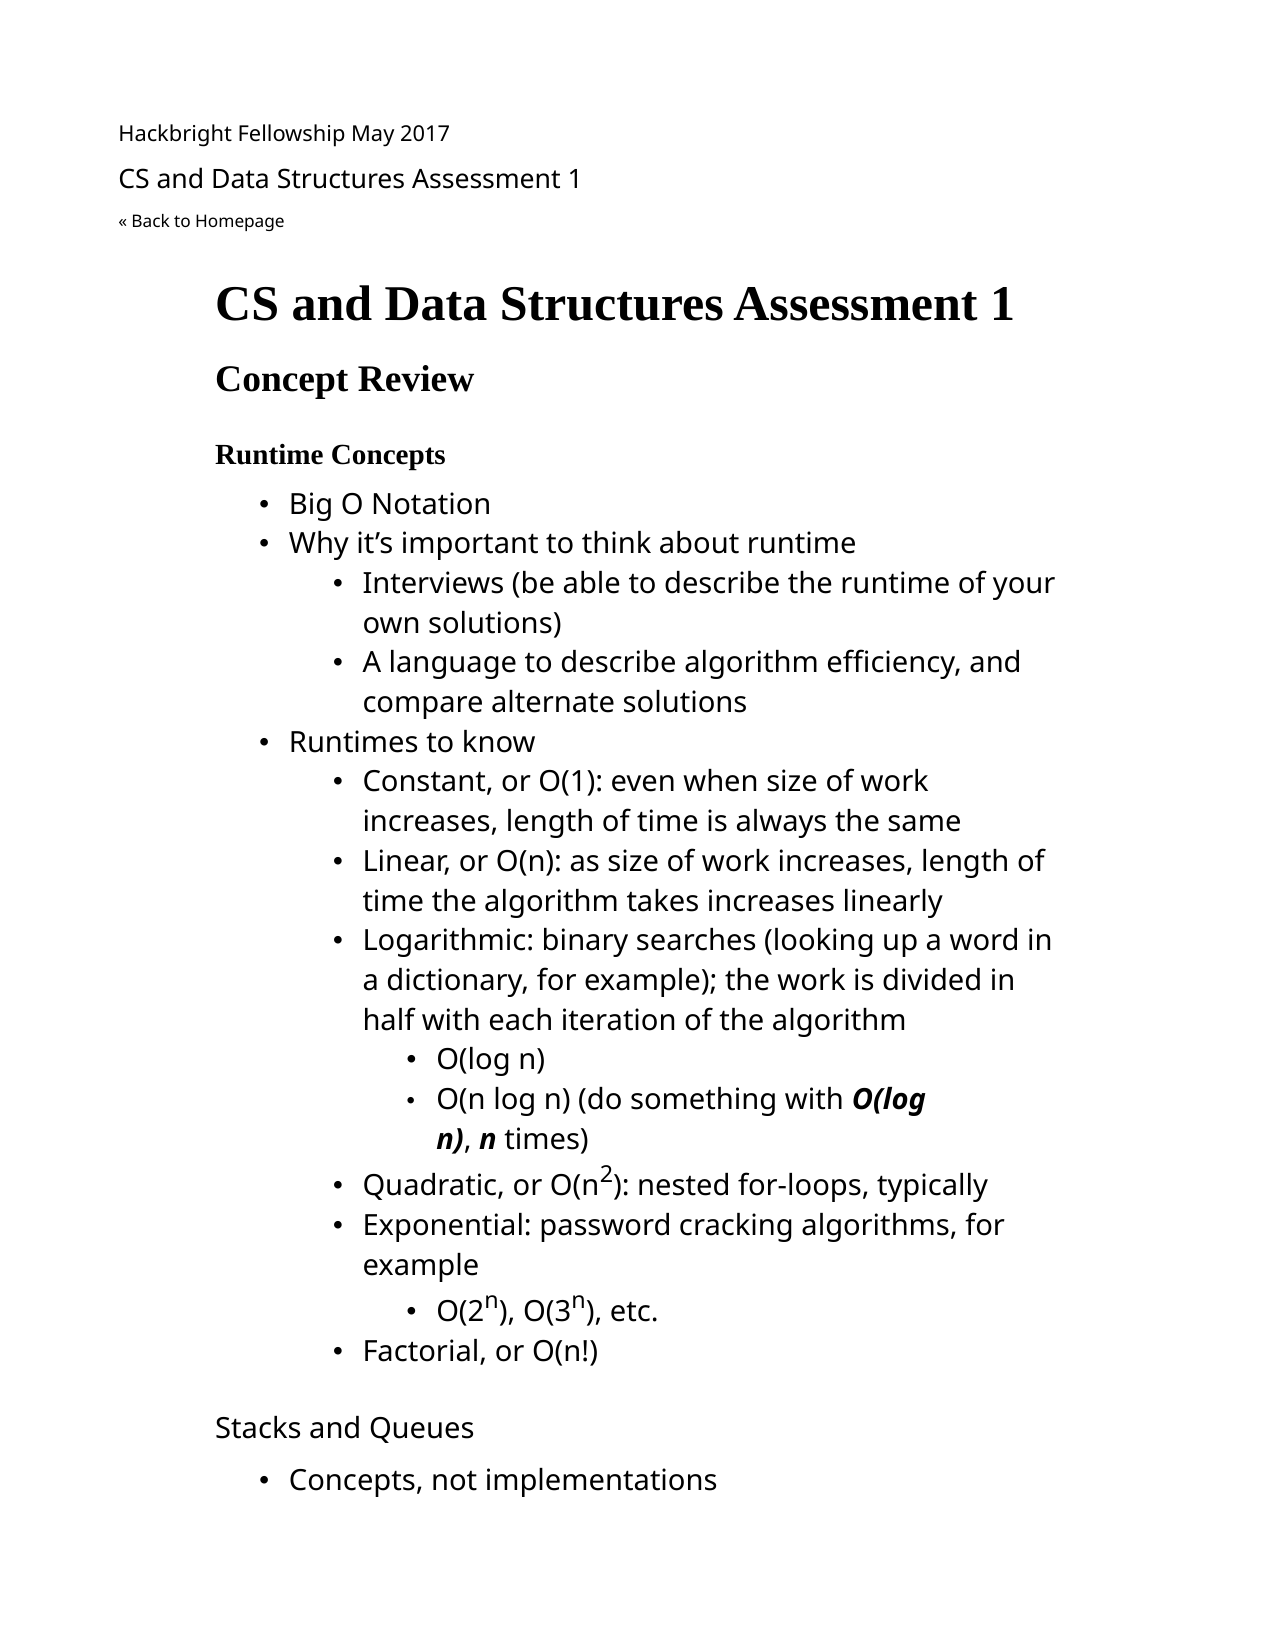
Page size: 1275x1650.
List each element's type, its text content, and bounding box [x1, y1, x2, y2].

subtitle Runtime Concepts [215, 437, 1060, 470]
list Quadratic, or O(n2): nested for-loops, typically [333, 1158, 1060, 1204]
list Constant, or O(1): even when size of work increases, length of time is always the same [333, 761, 1060, 840]
list Big O Notation [259, 483, 1060, 523]
list Concepts, not implementations [259, 1459, 1060, 1499]
text « Back to Homepage [118, 209, 1157, 232]
list A language to describe algorithm efficiency, and compare alternate solutions [333, 642, 1060, 721]
list Runtimes to know [259, 721, 1060, 761]
list Why it’s important to think about runtime [259, 523, 1060, 562]
list Logarithmic: binary searches (looking up a word in a dictionary, for example); the work is divided in half with each iteration of the algorithm [333, 919, 1060, 1038]
list Exponential: password cracking algorithms, for example [333, 1204, 1060, 1283]
list Linear, or O(n): as size of work increases, length of time the algorithm takes increases linearly [333, 840, 1060, 919]
list Interviews (be able to describe the runtime of your own solutions) [333, 562, 1060, 642]
text CS and Data Structures Assessment 1 [118, 160, 1157, 197]
subtitle Stacks and Queues [215, 1407, 1060, 1447]
subtitle CS and Data Structures Assessment 1 [215, 274, 1060, 331]
list O(log n) [406, 1038, 1060, 1078]
list Factorial, or O(n!) [333, 1330, 1060, 1370]
list O(2n), O(3n), etc. [406, 1283, 1060, 1330]
text Hackbright Fellowship May 2017 [118, 118, 1157, 148]
list O(n log n) (do something with O(log n), n times) [406, 1078, 1060, 1158]
subtitle Concept Review [215, 356, 1060, 399]
